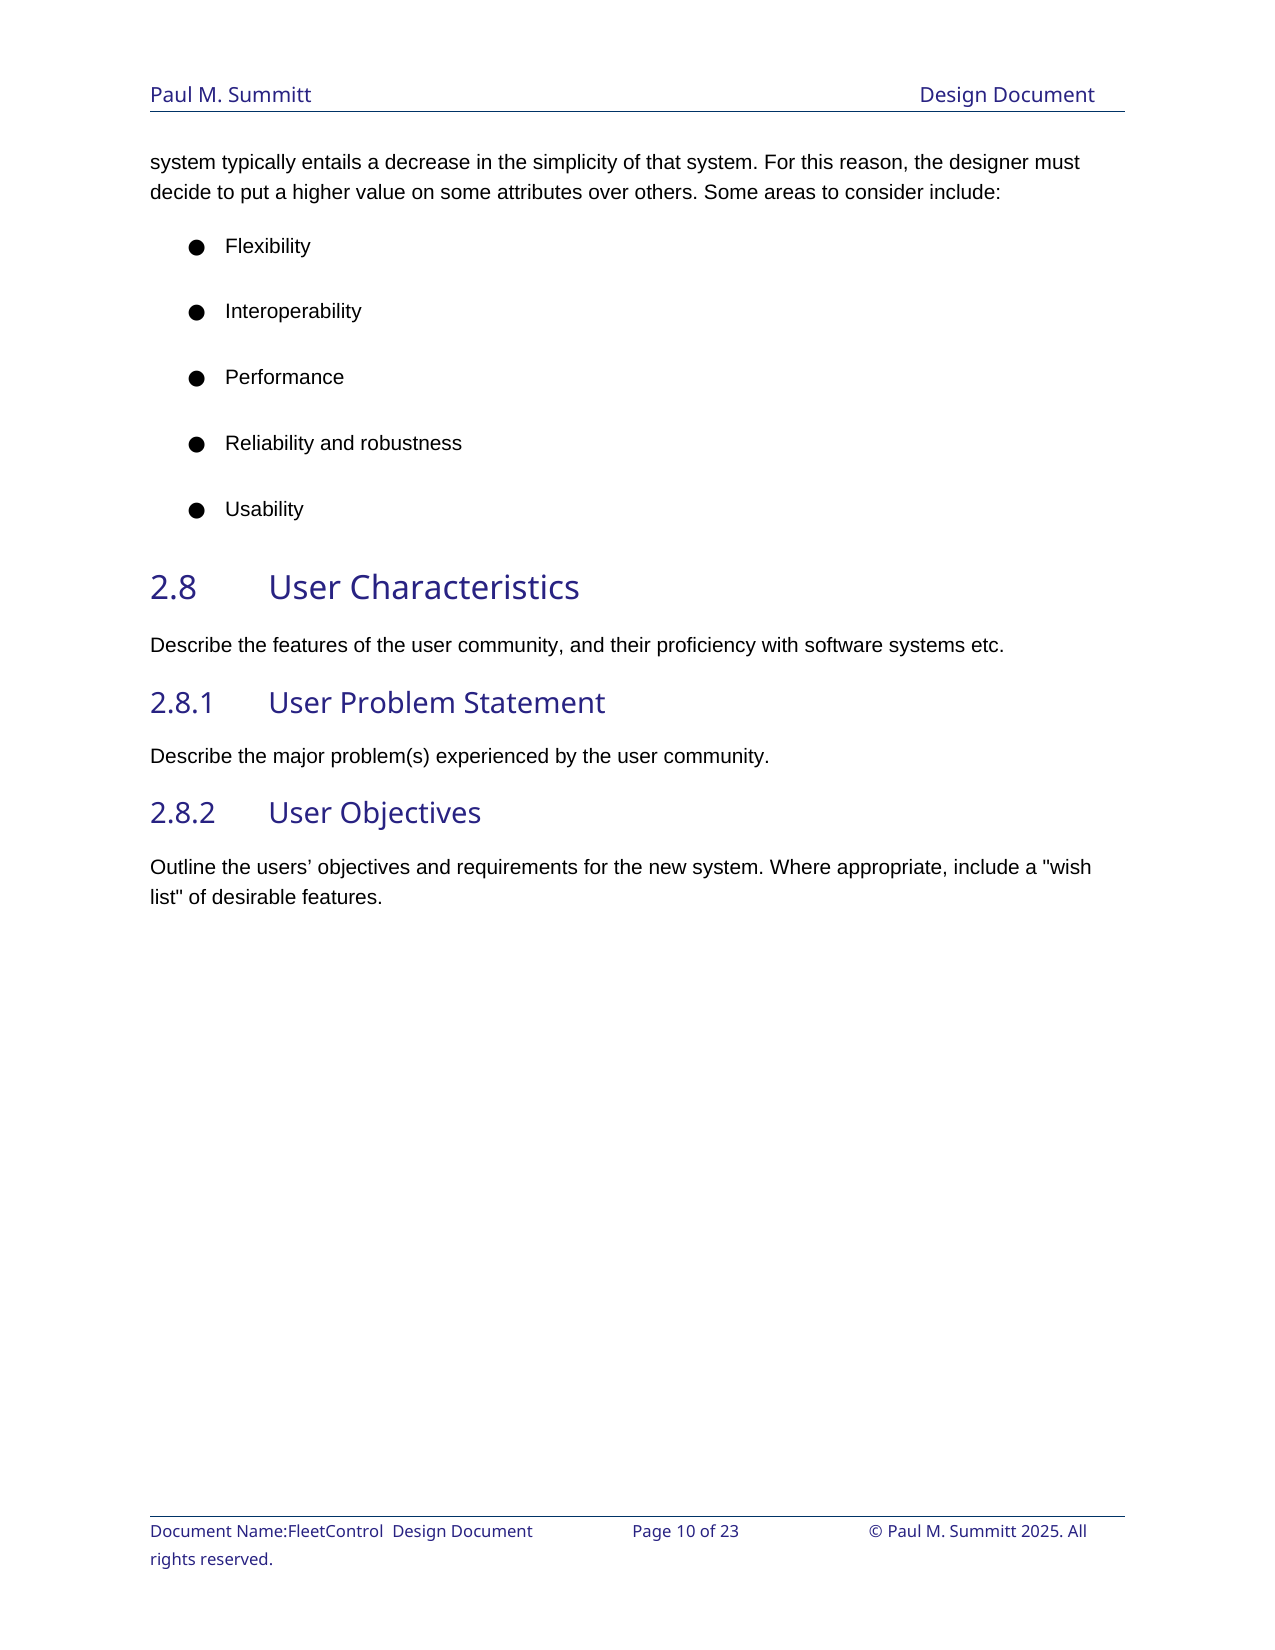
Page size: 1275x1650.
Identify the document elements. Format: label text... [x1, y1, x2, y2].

list Performance [187, 354, 1125, 397]
subtitle User Characteristics [150, 564, 1125, 609]
text Outline the users’ objectives and requirements for the new system. Where appropriate, include a "wish list" of desirable features. [150, 855, 1125, 908]
list Reliability and robustness [187, 420, 1125, 462]
text Describe the major problem(s) experienced by the user community. [150, 744, 1125, 768]
list Usability [187, 486, 1125, 528]
subtitle User Objectives [150, 793, 1125, 832]
list Flexibility [187, 222, 1125, 265]
subtitle User Problem Statement [150, 682, 1125, 722]
list Interoperability [187, 288, 1125, 331]
text Describe the features of the user community, and their proficiency with software systems etc. [150, 633, 1125, 657]
text system typically entails a decrease in the simplicity of that system. For this reason, the designer must decide to put a higher value on some attributes over others. Some areas to consider include: [150, 150, 1125, 204]
